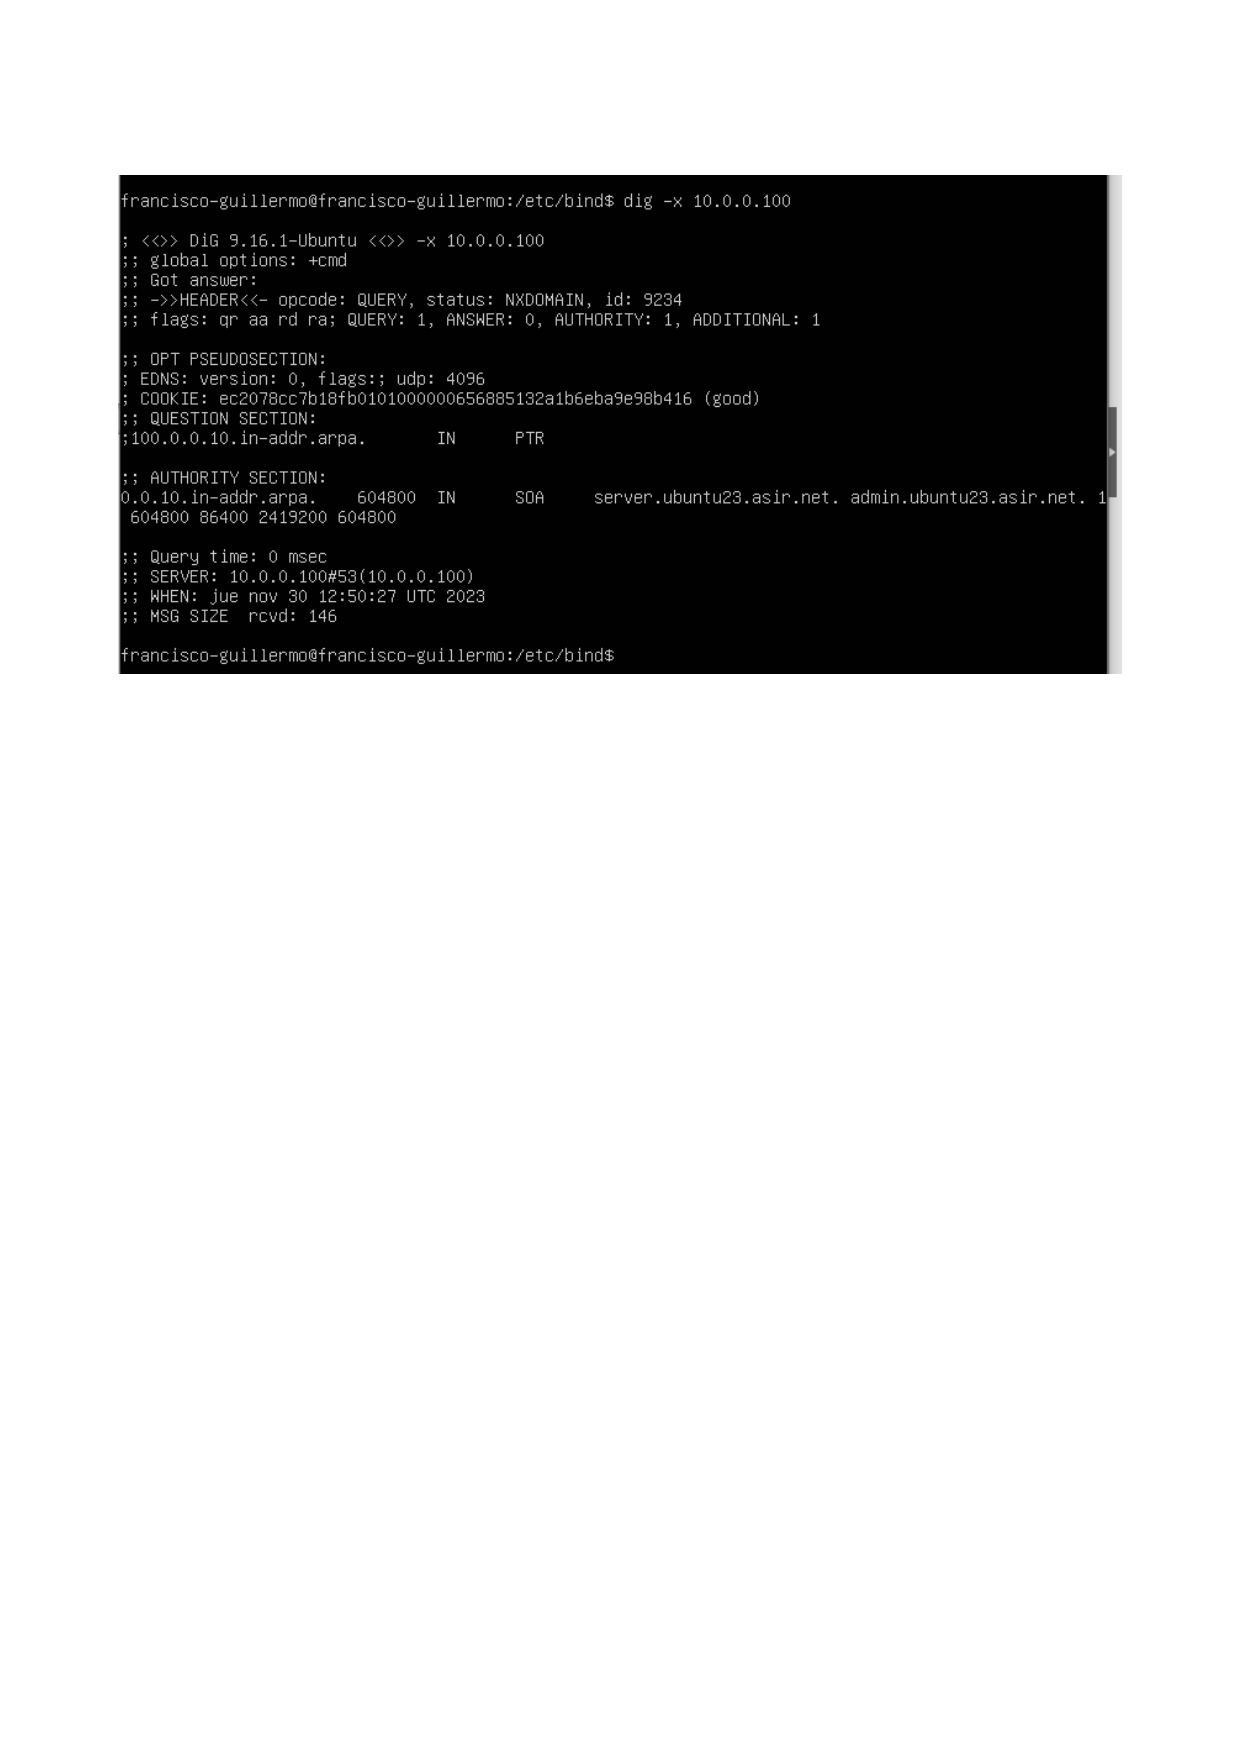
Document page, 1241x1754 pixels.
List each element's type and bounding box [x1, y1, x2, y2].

picture [118, 175, 1123, 674]
